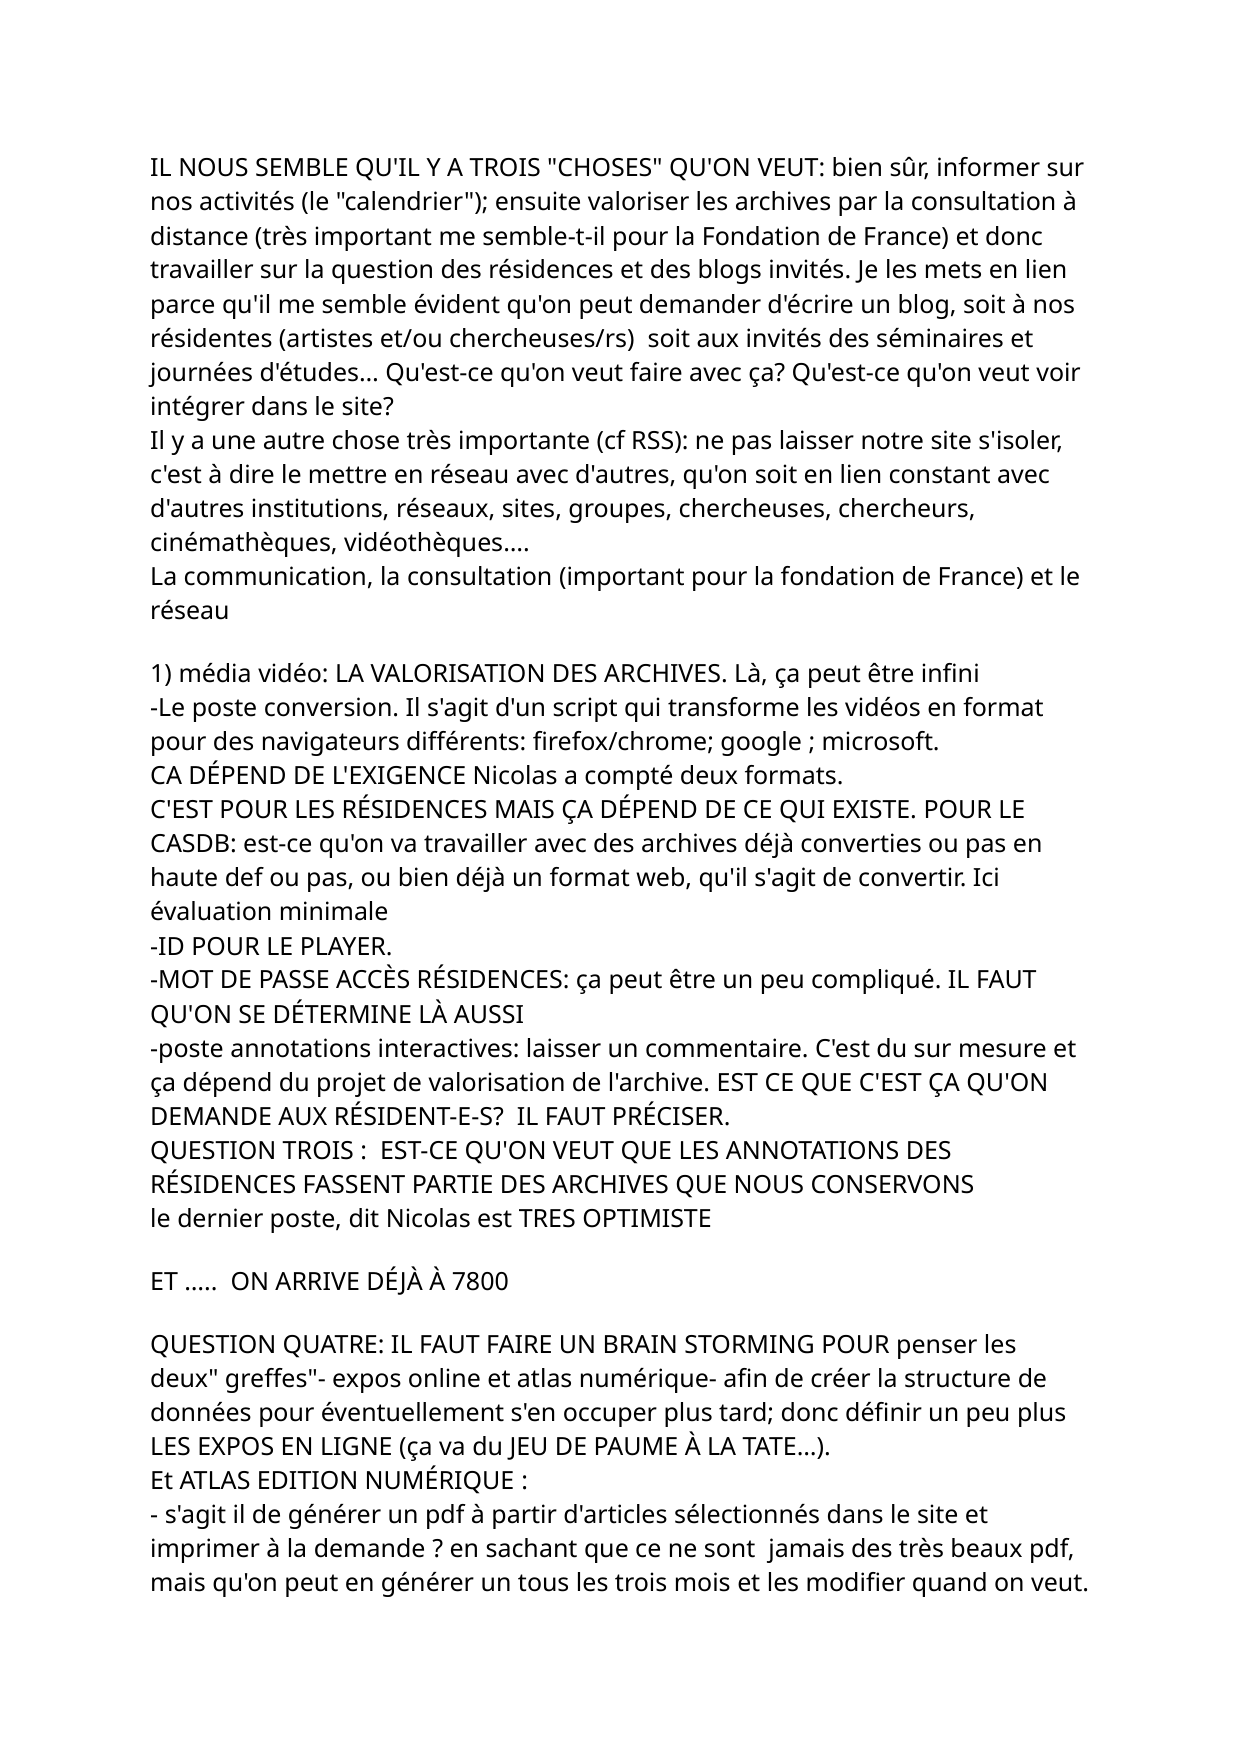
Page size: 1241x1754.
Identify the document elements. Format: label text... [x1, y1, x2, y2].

text ET ….. ON ARRIVE DÉJÀ À 7800 [150, 1263, 1090, 1297]
text QUESTION TROIS : EST-CE QU'ON VEUT QUE LES ANNOTATIONS DES RÉSIDENCES FASSENT PARTIE DES ARCHIVES QUE NOUS CONSERVONS [150, 1132, 1090, 1201]
text Et ATLAS EDITION NUMÉRIQUE : [150, 1462, 1090, 1497]
text QUESTION QUATRE: IL FAUT FAIRE UN BRAIN STORMING POUR penser les deux" greffes"- expos online et atlas numérique- afin de créer la structure de données pour éventuellement s'en occuper plus tard; donc définir un peu plus LES EXPOS EN LIGNE (ça va du JEU DE PAUME À LA TATE…). [150, 1326, 1090, 1462]
text C'EST POUR LES RÉSIDENCES MAIS ÇA DÉPEND DE CE QUI EXISTE. POUR LE CASDB: est-ce qu'on va travailler avec des archives déjà converties ou pas en haute def ou pas, ou bien déjà un format web, qu'il s'agit de convertir. Ici évaluation minimale [150, 792, 1090, 928]
text La communication, la consultation (important pour la fondation de France) et le réseau [150, 559, 1090, 627]
text -MOT DE PASSE ACCÈS RÉSIDENCES: ça peut être un peu compliqué. IL FAUT QU'ON SE DÉTERMINE LÀ AUSSI [150, 962, 1090, 1030]
text - s'agit il de générer un pdf à partir d'articles sélectionnés dans le site et imprimer à la demande ? en sachant que ce ne sont jamais des très beaux pdf, mais qu'on peut en générer un tous les trois mois et les modifier quand on veut. [150, 1497, 1090, 1599]
text -ID POUR LE PLAYER. [150, 928, 1090, 962]
text le dernier poste, dit Nicolas est TRES OPTIMISTE [150, 1201, 1090, 1235]
text CA DÉPEND DE L'EXIGENCE Nicolas a compté deux formats. [150, 758, 1090, 792]
text 1) média vidéo: LA VALORISATION DES ARCHIVES. Là, ça peut être infini [150, 656, 1090, 690]
text IL NOUS SEMBLE QU'IL Y A TROIS "CHOSES" QU'ON VEUT: bien sûr, informer sur nos activités (le "calendrier"); ensuite valoriser les archives par la consultation à distance (très important me semble-t-il pour la Fondation de France) et donc travailler sur la question des résidences et des blogs invités. Je les mets en lien parce qu'il me semble évident qu'on peut demander d'écrire un blog, soit à nos résidentes (artistes et/ou chercheuses/rs) soit aux invités des séminaires et journées d'études… Qu'est-ce qu'on veut faire avec ça? Qu'est-ce qu'on veut voir intégrer dans le site? [150, 150, 1090, 422]
text Il y a une autre chose très importante (cf RSS): ne pas laisser notre site s'isoler, c'est à dire le mettre en réseau avec d'autres, qu'on soit en lien constant avec d'autres institutions, réseaux, sites, groupes, chercheuses, chercheurs, cinémathèques, vidéothèques…. [150, 422, 1090, 559]
text -poste annotations interactives: laisser un commentaire. C'est du sur mesure et ça dépend du projet de valorisation de l'archive. EST CE QUE C'EST ÇA QU'ON DEMANDE AUX RÉSIDENT-E-S? IL FAUT PRÉCISER. [150, 1030, 1090, 1132]
text -Le poste conversion. Il s'agit d'un script qui transforme les vidéos en format pour des navigateurs différents: firefox/chrome; google ; microsoft. [150, 690, 1090, 758]
